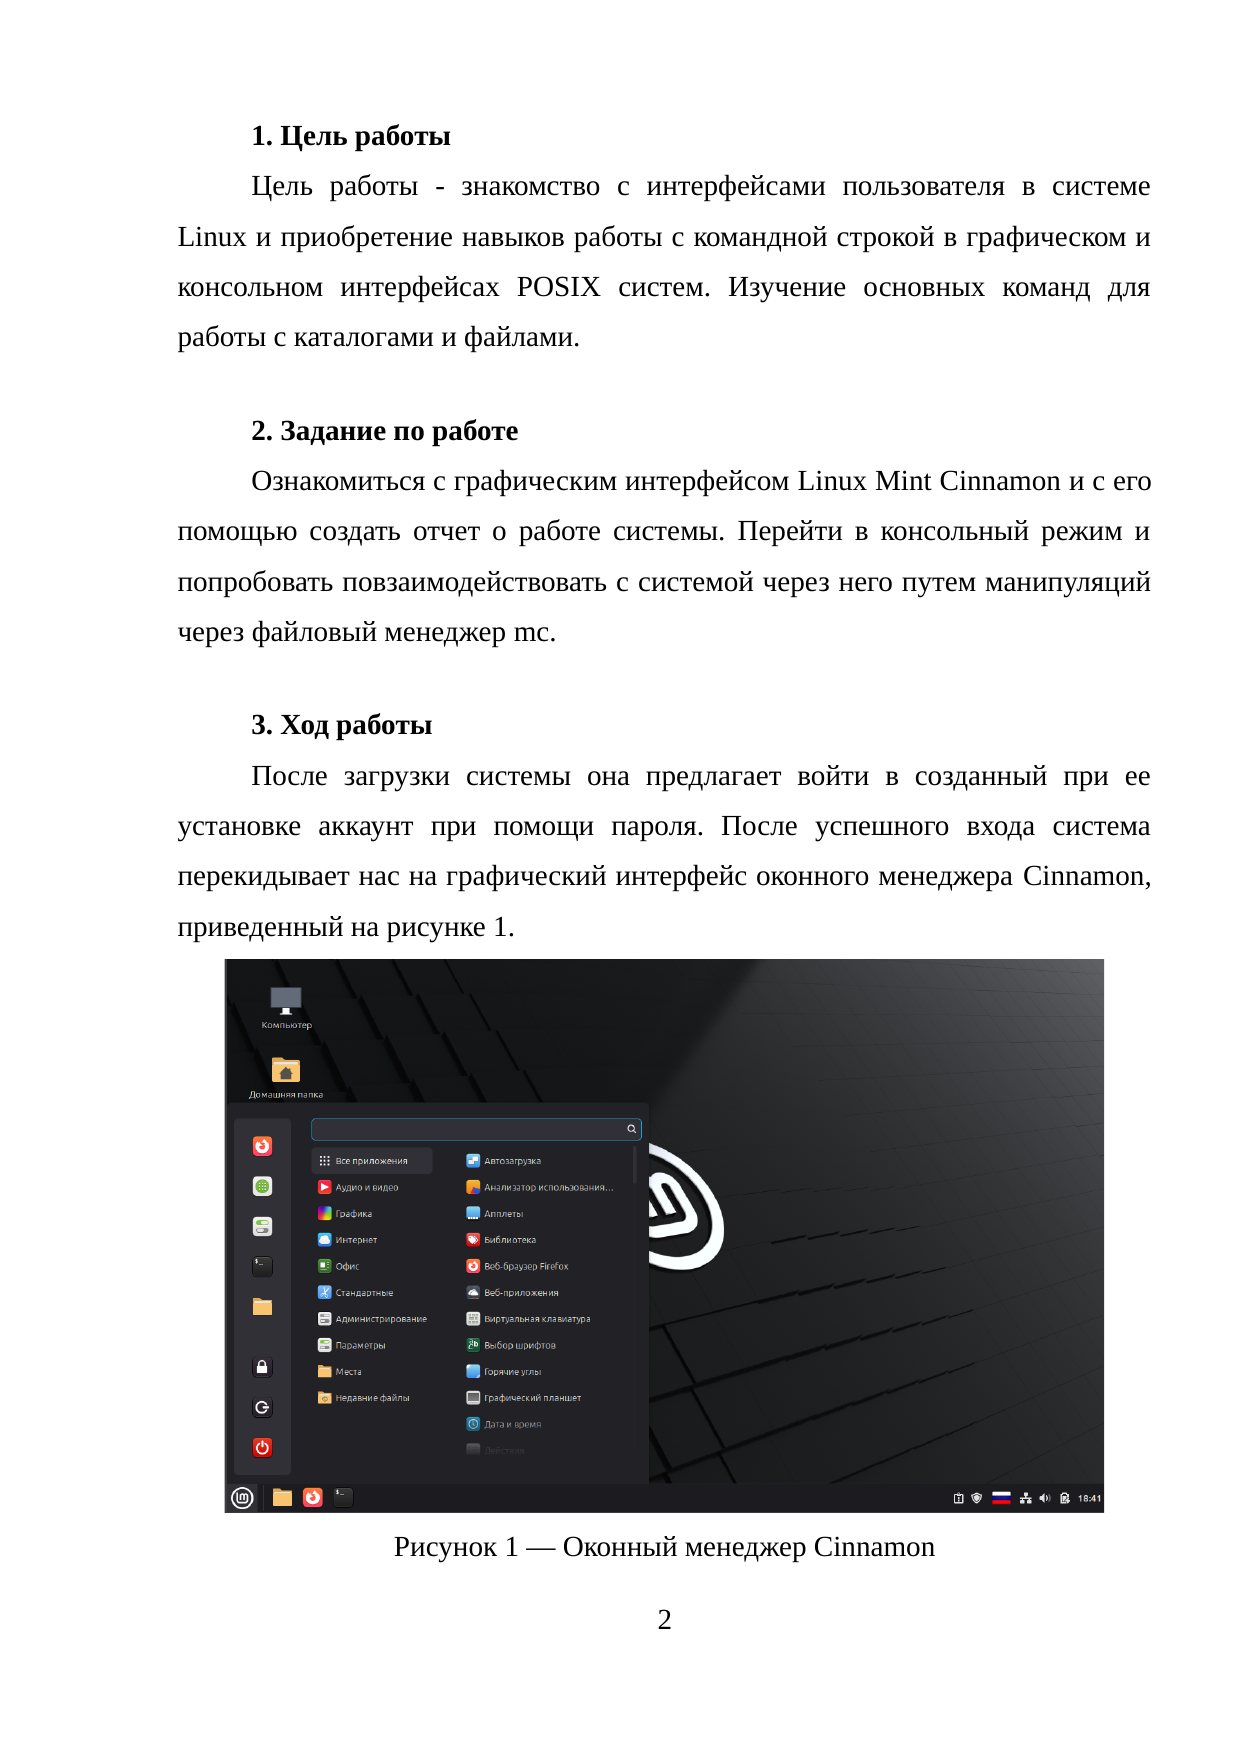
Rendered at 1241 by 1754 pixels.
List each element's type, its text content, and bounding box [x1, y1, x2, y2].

text После загрузки системы она предлагает войти в созданный при ее установке аккаунт при помощи пароля. После успешного входа система перекидывает нас на графический интерфейс оконного менеджера Cinnamon, приведенный на рисунке 1. [177, 758, 1152, 942]
text Рисунок 1 — Оконный менеджер Cinnamon [177, 959, 1152, 1562]
text 3. Ход работы [177, 707, 1152, 741]
text 1. Цель работы [177, 118, 1152, 152]
text 2. Задание по работе [177, 413, 1152, 446]
text Цель работы - знакомство с интерфейсами пользователя в системе Linux и приобретение навыков работы с командной строкой в графическом и консольном интерфейсах POSIX систем. Изучение основных команд для работы с каталогами и файлами. [177, 168, 1152, 353]
text Ознакомиться с графическим интерфейсом Linux Mint Cinnamon и с его помощью создать отчет о работе системы. Перейти в консольный режим и попробовать повзаимодействовать с системой через него путем манипуляций через файловый менеджер mc. [177, 463, 1152, 648]
picture [224, 959, 1105, 1513]
